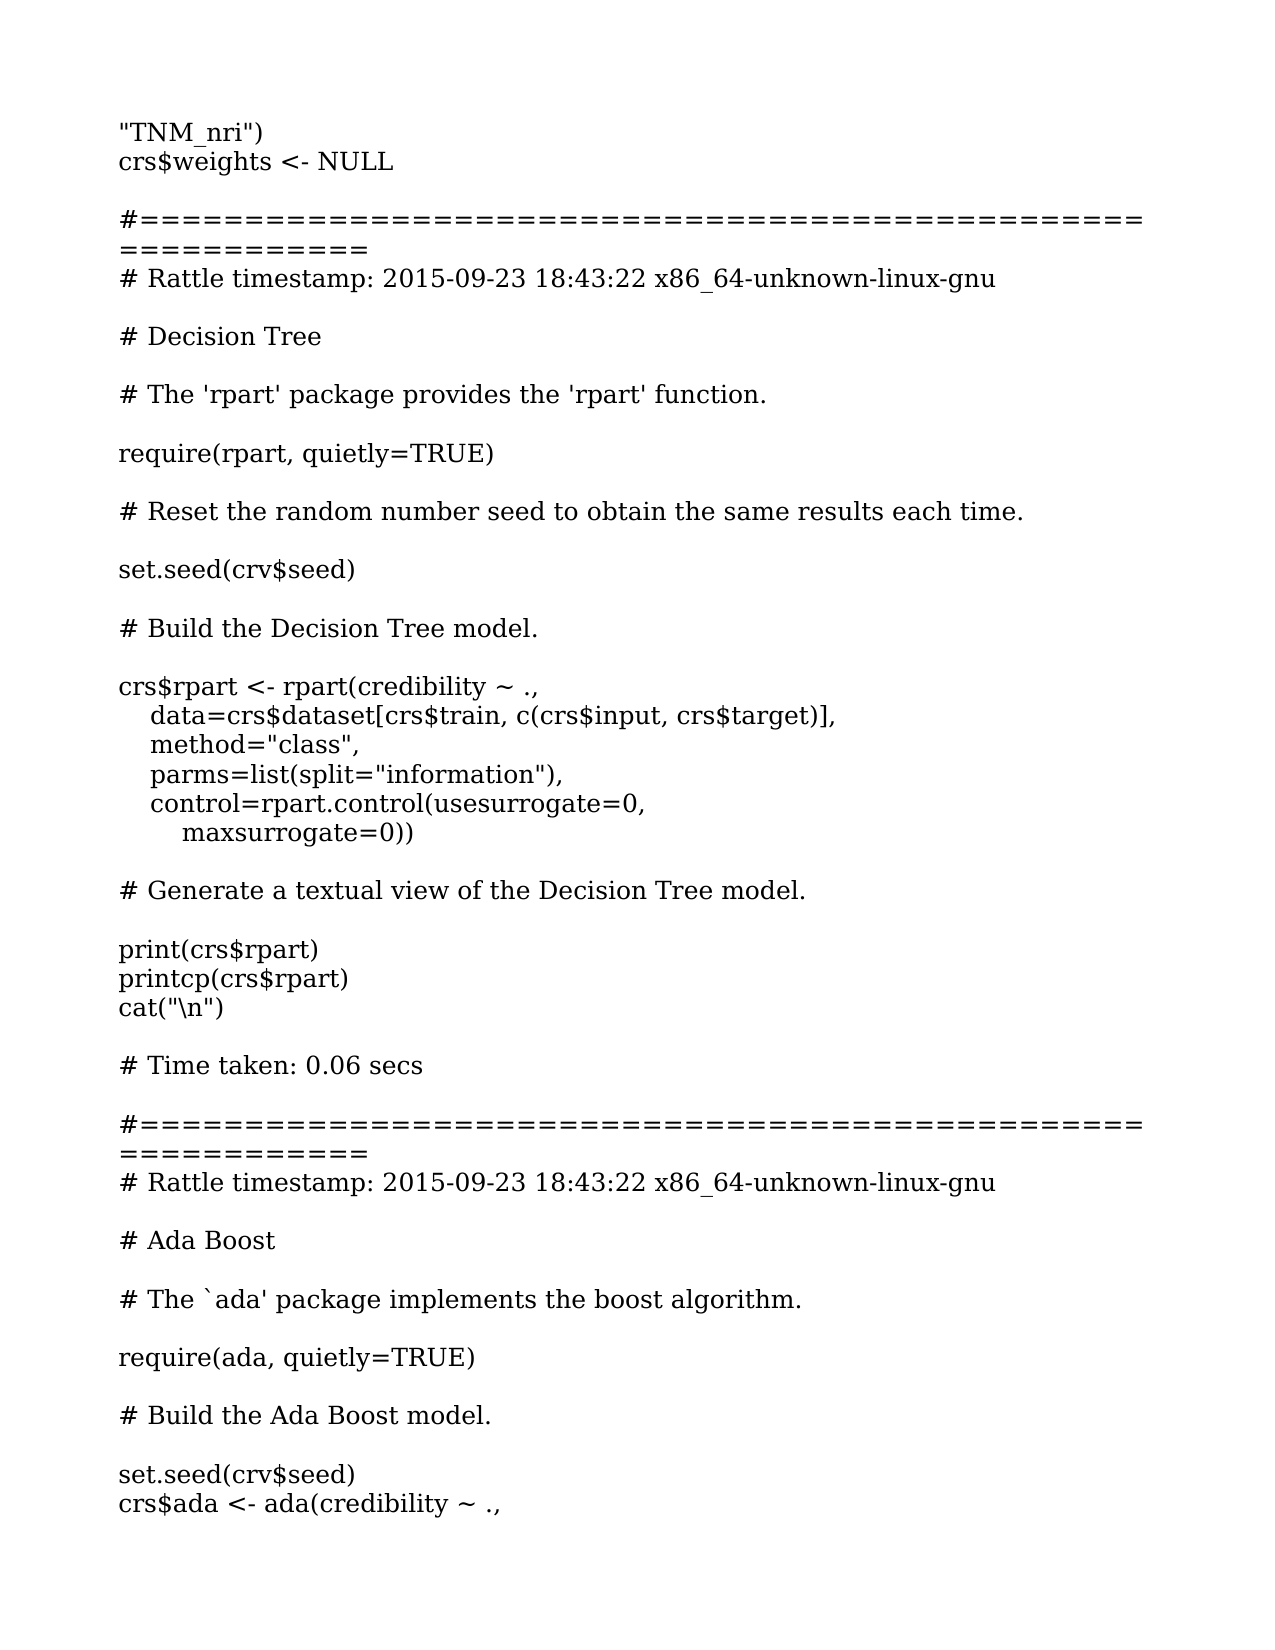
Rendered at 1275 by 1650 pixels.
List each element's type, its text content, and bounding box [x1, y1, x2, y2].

text crs$rpart <- rpart(credibility ~ ., [118, 672, 1157, 701]
text require(rpart, quietly=TRUE) [118, 439, 1157, 468]
text # Build the Ada Boost model. [118, 1401, 1157, 1431]
text maxsurrogate=0)) [118, 818, 1157, 847]
text # Generate a textual view of the Decision Tree model. [118, 876, 1157, 906]
text # Ada Boost [118, 1226, 1157, 1256]
text #============================================================ [118, 1110, 1157, 1168]
text set.seed(crv$seed) [118, 1460, 1157, 1489]
text # Reset the random number seed to obtain the same results each time. [118, 497, 1157, 526]
text # Build the Decision Tree model. [118, 614, 1157, 643]
text # Decision Tree [118, 322, 1157, 351]
text # Time taken: 0.06 secs [118, 1051, 1157, 1081]
text # The `ada' package implements the boost algorithm. [118, 1285, 1157, 1314]
text set.seed(crv$seed) [118, 556, 1157, 585]
text crs$weights <- NULL [118, 147, 1157, 176]
text cat("\n") [118, 993, 1157, 1022]
text data=crs$dataset[crs$train, c(crs$input, crs$target)], [118, 701, 1157, 731]
text "TNM_nri") [118, 118, 1157, 147]
text #============================================================ [118, 206, 1157, 264]
text # The 'rpart' package provides the 'rpart' function. [118, 381, 1157, 410]
text print(crs$rpart) [118, 935, 1157, 964]
text control=rpart.control(usesurrogate=0, [118, 789, 1157, 818]
text method="class", [118, 731, 1157, 760]
text printcp(crs$rpart) [118, 964, 1157, 993]
text # Rattle timestamp: 2015-09-23 18:43:22 x86_64-unknown-linux-gnu [118, 264, 1157, 293]
text require(ada, quietly=TRUE) [118, 1343, 1157, 1372]
text # Rattle timestamp: 2015-09-23 18:43:22 x86_64-unknown-linux-gnu [118, 1168, 1157, 1197]
text crs$ada <- ada(credibility ~ ., [118, 1489, 1157, 1518]
text parms=list(split="information"), [118, 760, 1157, 789]
